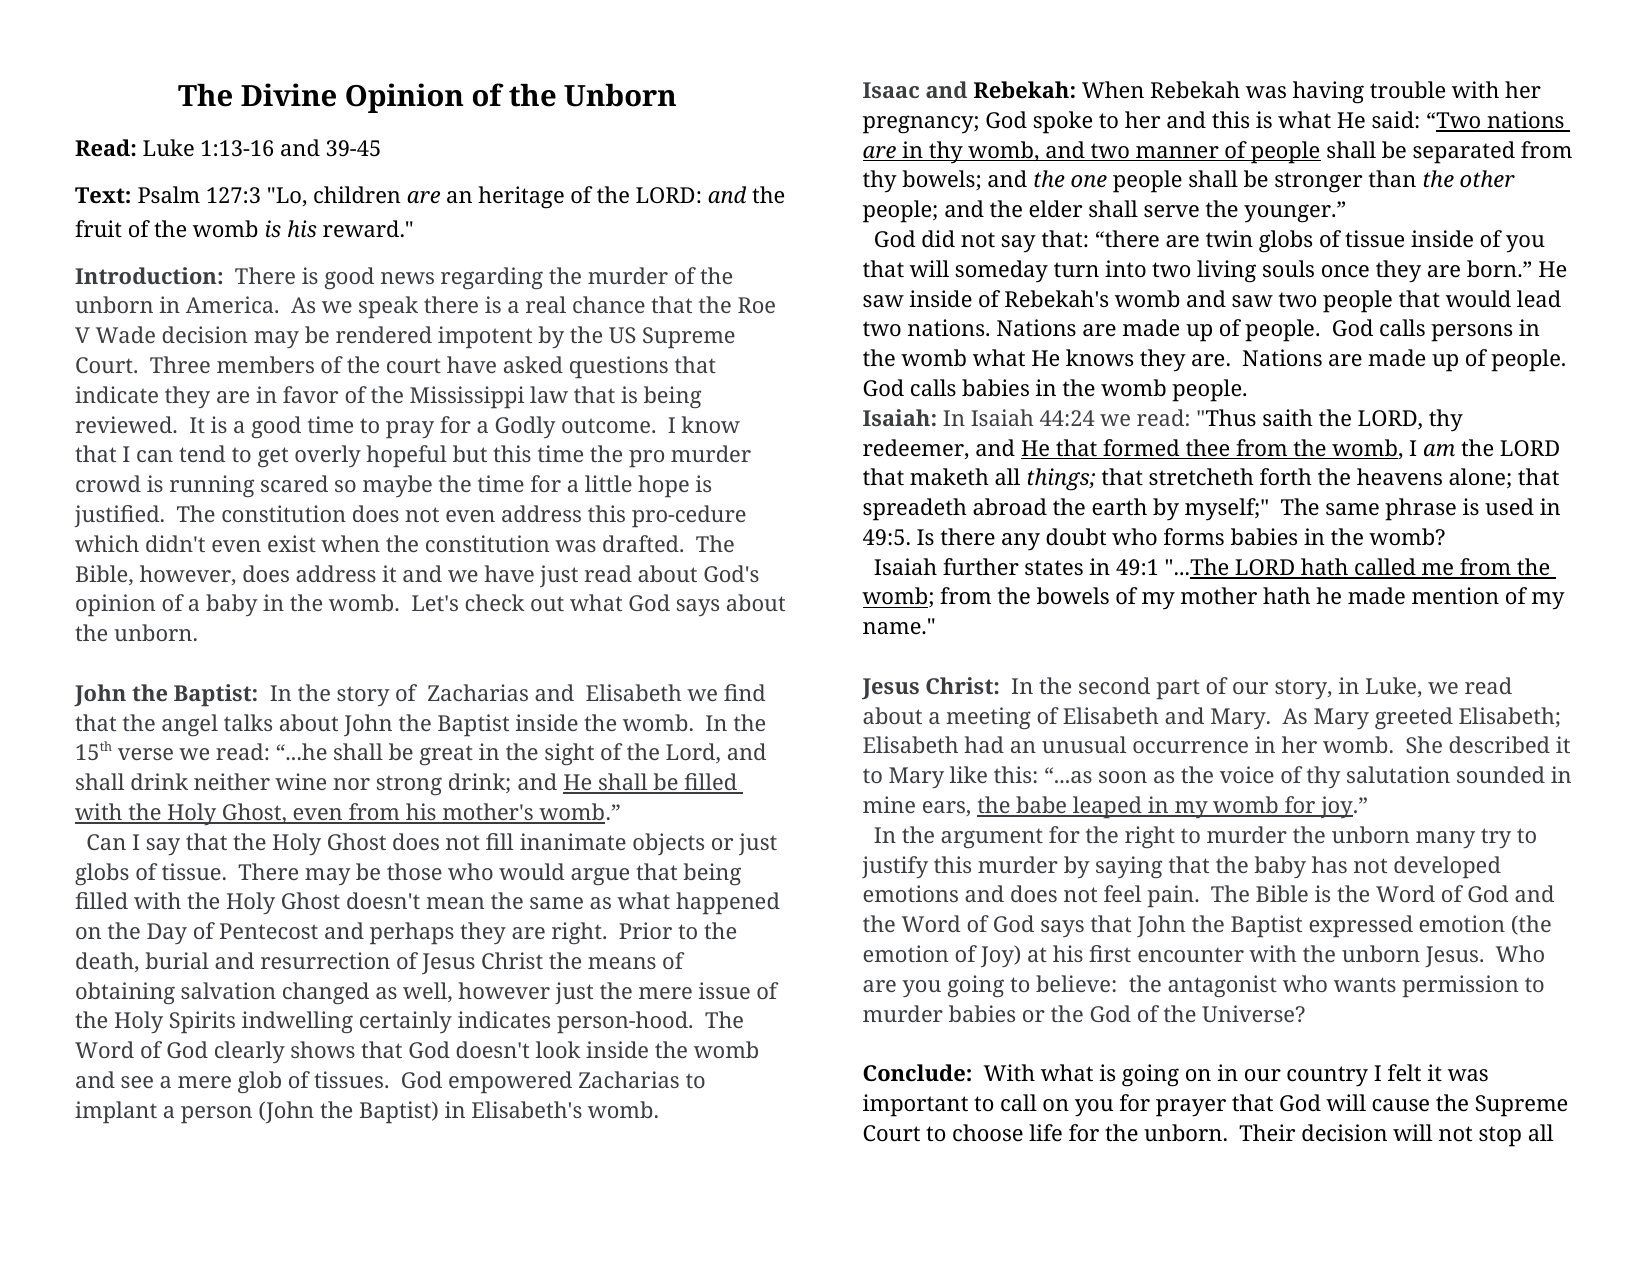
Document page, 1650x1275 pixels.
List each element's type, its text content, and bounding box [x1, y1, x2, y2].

text Jesus Christ: In the second part of our story, in Luke, we read about a meeting of Elisabeth and Mary. As Mary greeted Elisabeth; Elisabeth had an unusual occurrence in her womb. She described it to Mary like this: “...as soon as the voice of thy salutation sounded in mine ears, the babe leaped in my womb for joy.” [862, 671, 1575, 820]
text Conclude: With what is going on in our country I felt it was important to call on you for prayer that God will cause the Supreme Court to choose life for the unborn. Their decision will not stop all [862, 1058, 1575, 1147]
text The Divine Opinion of the Unborn [75, 75, 787, 115]
text Can I say that the Holy Ghost does not fill inanimate objects or just globs of tissue. There may be those who would argue that being filled with the Holy Ghost doesn't mean the same as what happened on the Day of Pentecost and perhaps they are right. Prior to the death, burial and resurrection of Jesus Christ the means of obtaining salvation changed as well, however just the mere issue of the Holy Spirits indwelling certainly indicates person-hood. The Word of God clearly shows that God doesn't look inside the womb and see a mere glob of tissues. God empowered Zacharias to implant a person (John the Baptist) in Elisabeth's womb. [75, 827, 787, 1124]
text Read: Luke 1:13-16 and 39-45 [75, 133, 787, 163]
text Text: Psalm 127:3 "Lo, children are an heritage of the LORD: and the fruit of the womb is his reward." [75, 180, 787, 244]
text Isaac and Rebekah: When Rebekah was having trouble with her pregnancy; God spoke to her and this is what He said: “Two nations are in thy womb, and two manner of people shall be separated from thy bowels; and the one people shall be stronger than the other people; and the elder shall serve the younger.” [862, 75, 1575, 224]
text John the Baptist: In the story of Zacharias and Elisabeth we find that the angel talks about John the Baptist inside the womb. In the 15th verse we read: “...he shall be great in the sight of the Lord, and shall drink neither wine nor strong drink; and He shall be filled with the Holy Ghost, even from his mother's womb.” [75, 678, 787, 827]
text Isaiah further states in 49:1 "...The LORD hath called me from the womb; from the bowels of my mother hath he made mention of my name." [862, 552, 1575, 641]
text Isaiah: In Isaiah 44:24 we read: "Thus saith the LORD, thy redeemer, and He that formed thee from the womb, I am the LORD that maketh all things; that stretcheth forth the heavens alone; that spreadeth abroad the earth by myself;" The same phrase is used in 49:5. Is there any doubt who forms babies in the womb? [862, 403, 1575, 552]
text Introduction: There is good news regarding the murder of the unborn in America. As we speak there is a real chance that the Roe V Wade decision may be rendered impotent by the US Supreme Court. Three members of the court have asked questions that indicate they are in favor of the Mississippi law that is being reviewed. It is a good time to pray for a Godly outcome. I know that I can tend to get overly hopeful but this time the pro murder crowd is running scared so maybe the time for a little hope is justified. The constitution does not even address this pro-cedure which didn't even exist when the constitution was drafted. The Bible, however, does address it and we have just read about God's opinion of a baby in the womb. Let's check out what God says about the unborn. [75, 261, 787, 648]
text In the argument for the right to murder the unborn many try to justify this murder by saying that the baby has not developed emotions and does not feel pain. The Bible is the Word of God and the Word of God says that John the Baptist expressed emotion (the emotion of Joy) at his first encounter with the unborn Jesus. Who are you going to believe: the antagonist who wants permission to murder babies or the God of the Universe? [862, 820, 1575, 1028]
text God did not say that: “there are twin globs of tissue inside of you that will someday turn into two living souls once they are born.” He saw inside of Rebekah's womb and saw two people that would lead two nations. Nations are made up of people. God calls persons in the womb what He knows they are. Nations are made up of people. God calls babies in the womb people. [862, 224, 1575, 403]
